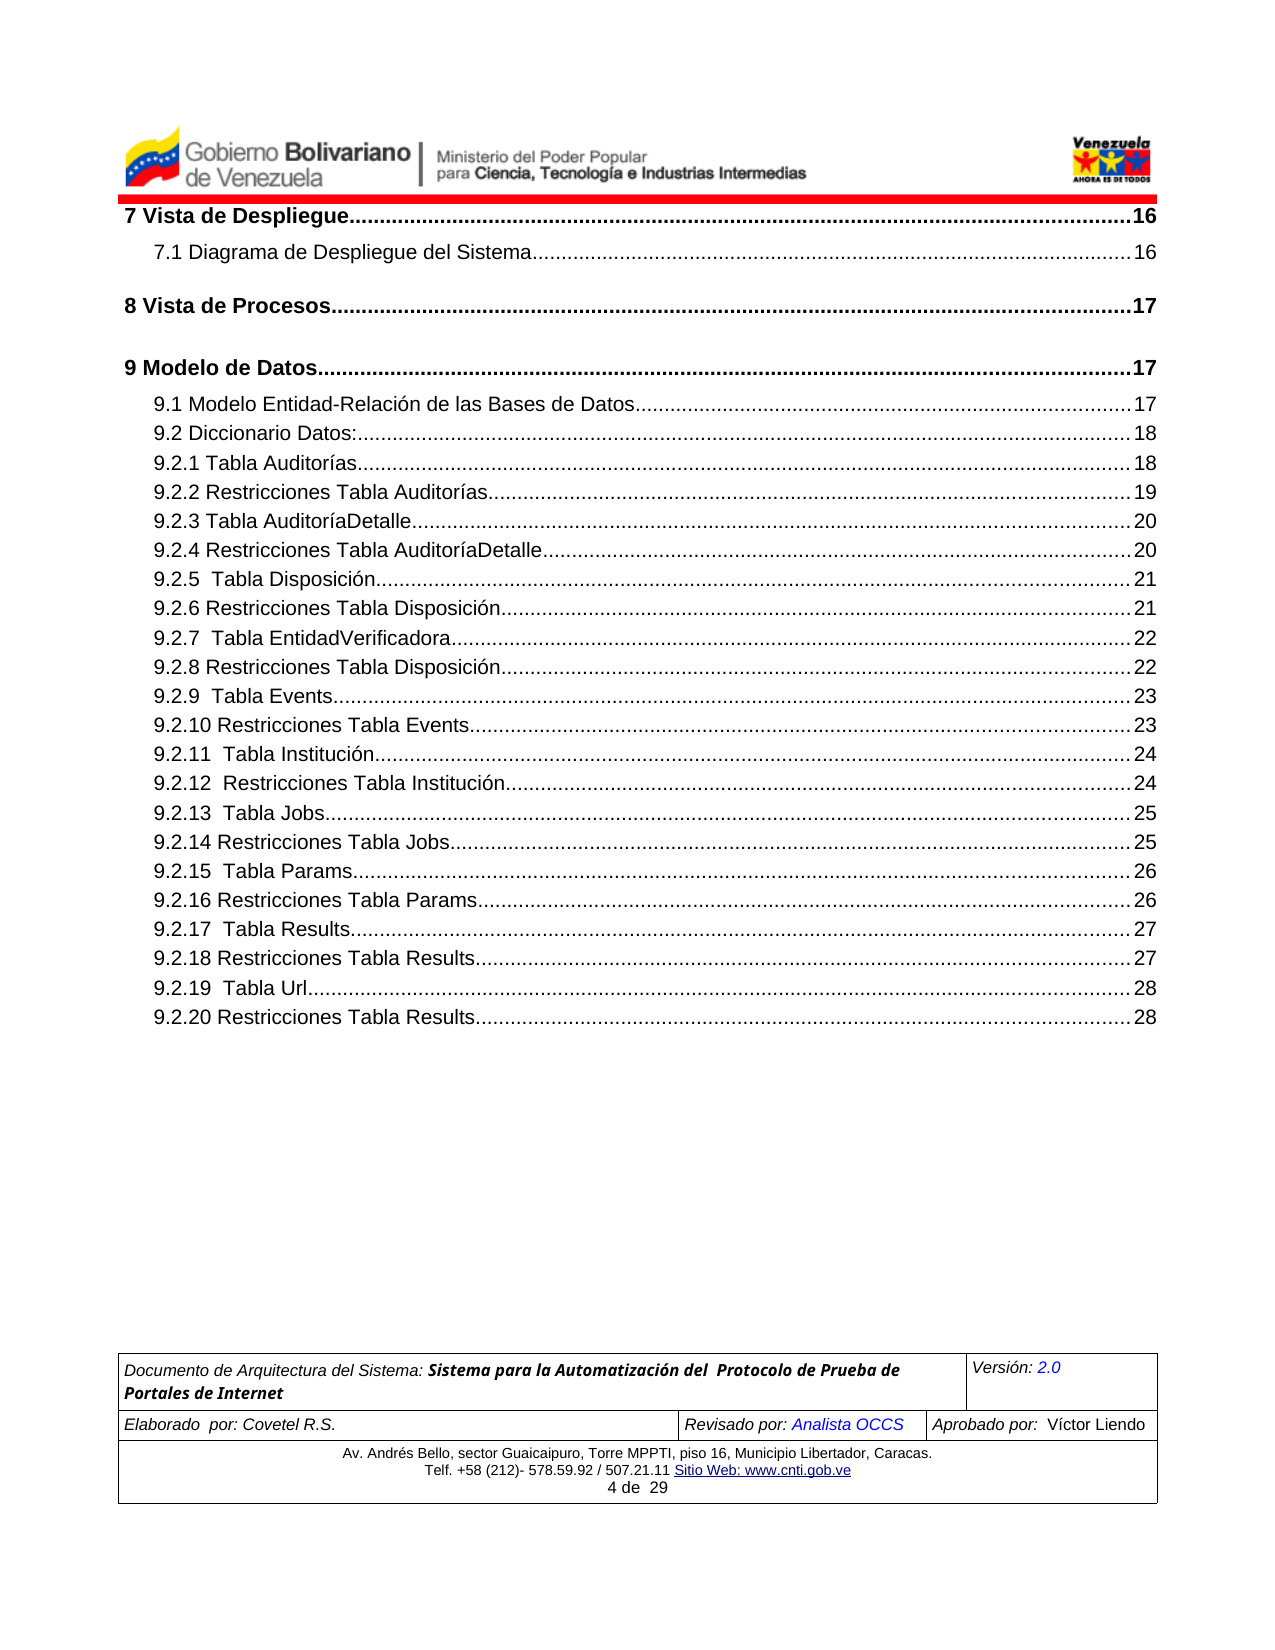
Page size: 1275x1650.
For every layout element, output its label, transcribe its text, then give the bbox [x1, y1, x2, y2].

text 9.2.3 Tabla AuditoríaDetalle 20 [148, 509, 1157, 533]
text 9.2.10 Restricciones Tabla Events 23 [148, 713, 1157, 737]
text 9.2.9 Tabla Events 23 [148, 684, 1157, 708]
text 9.2.8 Restricciones Tabla Disposición 22 [148, 655, 1157, 678]
text 9.2.12 Restricciones Tabla Institución 24 [148, 772, 1157, 795]
text 9.2.7 Tabla EntidadVerificadora 22 [148, 626, 1157, 649]
text 9.2.13 Tabla Jobs 25 [148, 801, 1157, 824]
text 9.2.18 Restricciones Tabla Results 27 [148, 947, 1157, 970]
text 9.2.4 Restricciones Tabla AuditoríaDetalle 20 [148, 538, 1157, 562]
text 9.2.5 Tabla Disposición 21 [148, 568, 1157, 591]
picture [118, 118, 1157, 204]
text 9 Modelo de Datos 17 [118, 356, 1157, 380]
text 9.2.15 Tabla Params 26 [148, 859, 1157, 883]
text 9.2.20 Restricciones Tabla Results 28 [148, 1005, 1157, 1028]
text 7.1 Diagrama de Despliegue del Sistema 16 [148, 240, 1157, 263]
text 9.1 Modelo Entidad-Relación de las Bases de Datos 17 [148, 393, 1157, 416]
text 9.2.17 Tabla Results 27 [148, 918, 1157, 941]
text 8 Vista de Procesos 17 [118, 294, 1157, 319]
text 9.2.16 Restricciones Tabla Params 26 [148, 888, 1157, 912]
text 9.2 Diccionario Datos: 18 [148, 422, 1157, 445]
text 9.2.2 Restricciones Tabla Auditorías 19 [148, 480, 1157, 503]
text 9.2.11 Tabla Institución 24 [148, 743, 1157, 766]
text 7 Vista de Despliegue 16 [118, 204, 1157, 228]
text 9.2.14 Restricciones Tabla Jobs 25 [148, 830, 1157, 853]
text 9.2.6 Restricciones Tabla Disposición 21 [148, 597, 1157, 620]
text 9.2.19 Tabla Url 28 [148, 976, 1157, 999]
text 9.2.1 Tabla Auditorías 18 [148, 451, 1157, 474]
